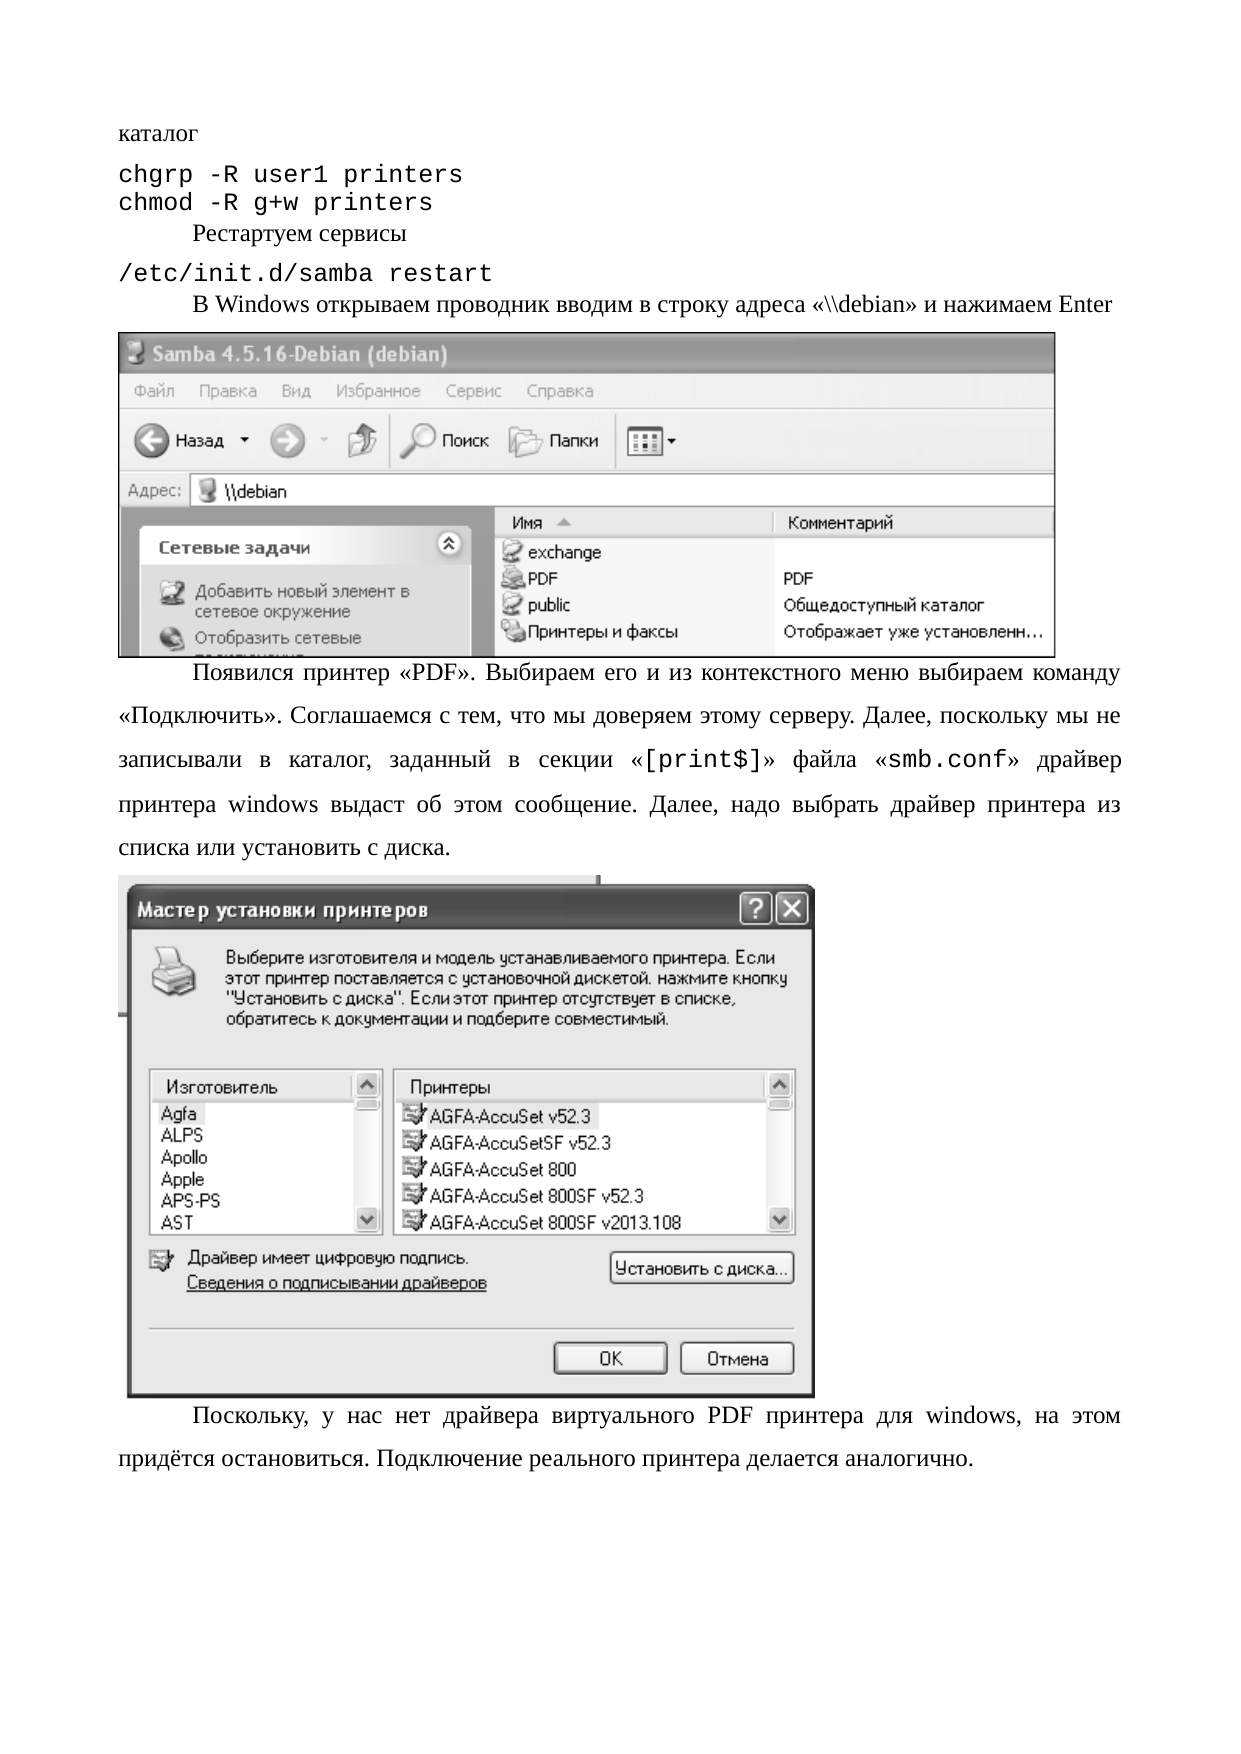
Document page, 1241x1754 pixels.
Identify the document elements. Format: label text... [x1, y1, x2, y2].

text /etc/init.d/samba restart [118, 261, 1122, 289]
picture [118, 875, 815, 1400]
picture [118, 332, 1056, 658]
text Поскольку, у нас нет драйвера виртуального PDF принтера для windows, на этом придётся остановиться. Подключение реального принтера делается аналогично. [118, 1400, 1122, 1472]
text каталог [118, 118, 1122, 147]
text chmod -R g+w printers [118, 189, 1122, 218]
text Появился принтер «PDF». Выбираем его и из контекстного меню выбираем команду «Подключить». Соглашаемся с тем, что мы доверяем этому серверу. Далее, поскольку мы не записывали в каталог, заданный в секции «[print$]» файла «smb.conf» драйвер принтера windows выдаст об этом сообщение. Далее, надо выбрать драйвер принтера из списка или установить с диска. [118, 657, 1122, 861]
text В Windows открываем проводник вводим в строку адреса «\\debian» и нажимаем Enter [118, 289, 1122, 318]
text Рестартуем сервисы [118, 218, 1122, 247]
text chgrp -R user1 printers [118, 161, 1122, 189]
